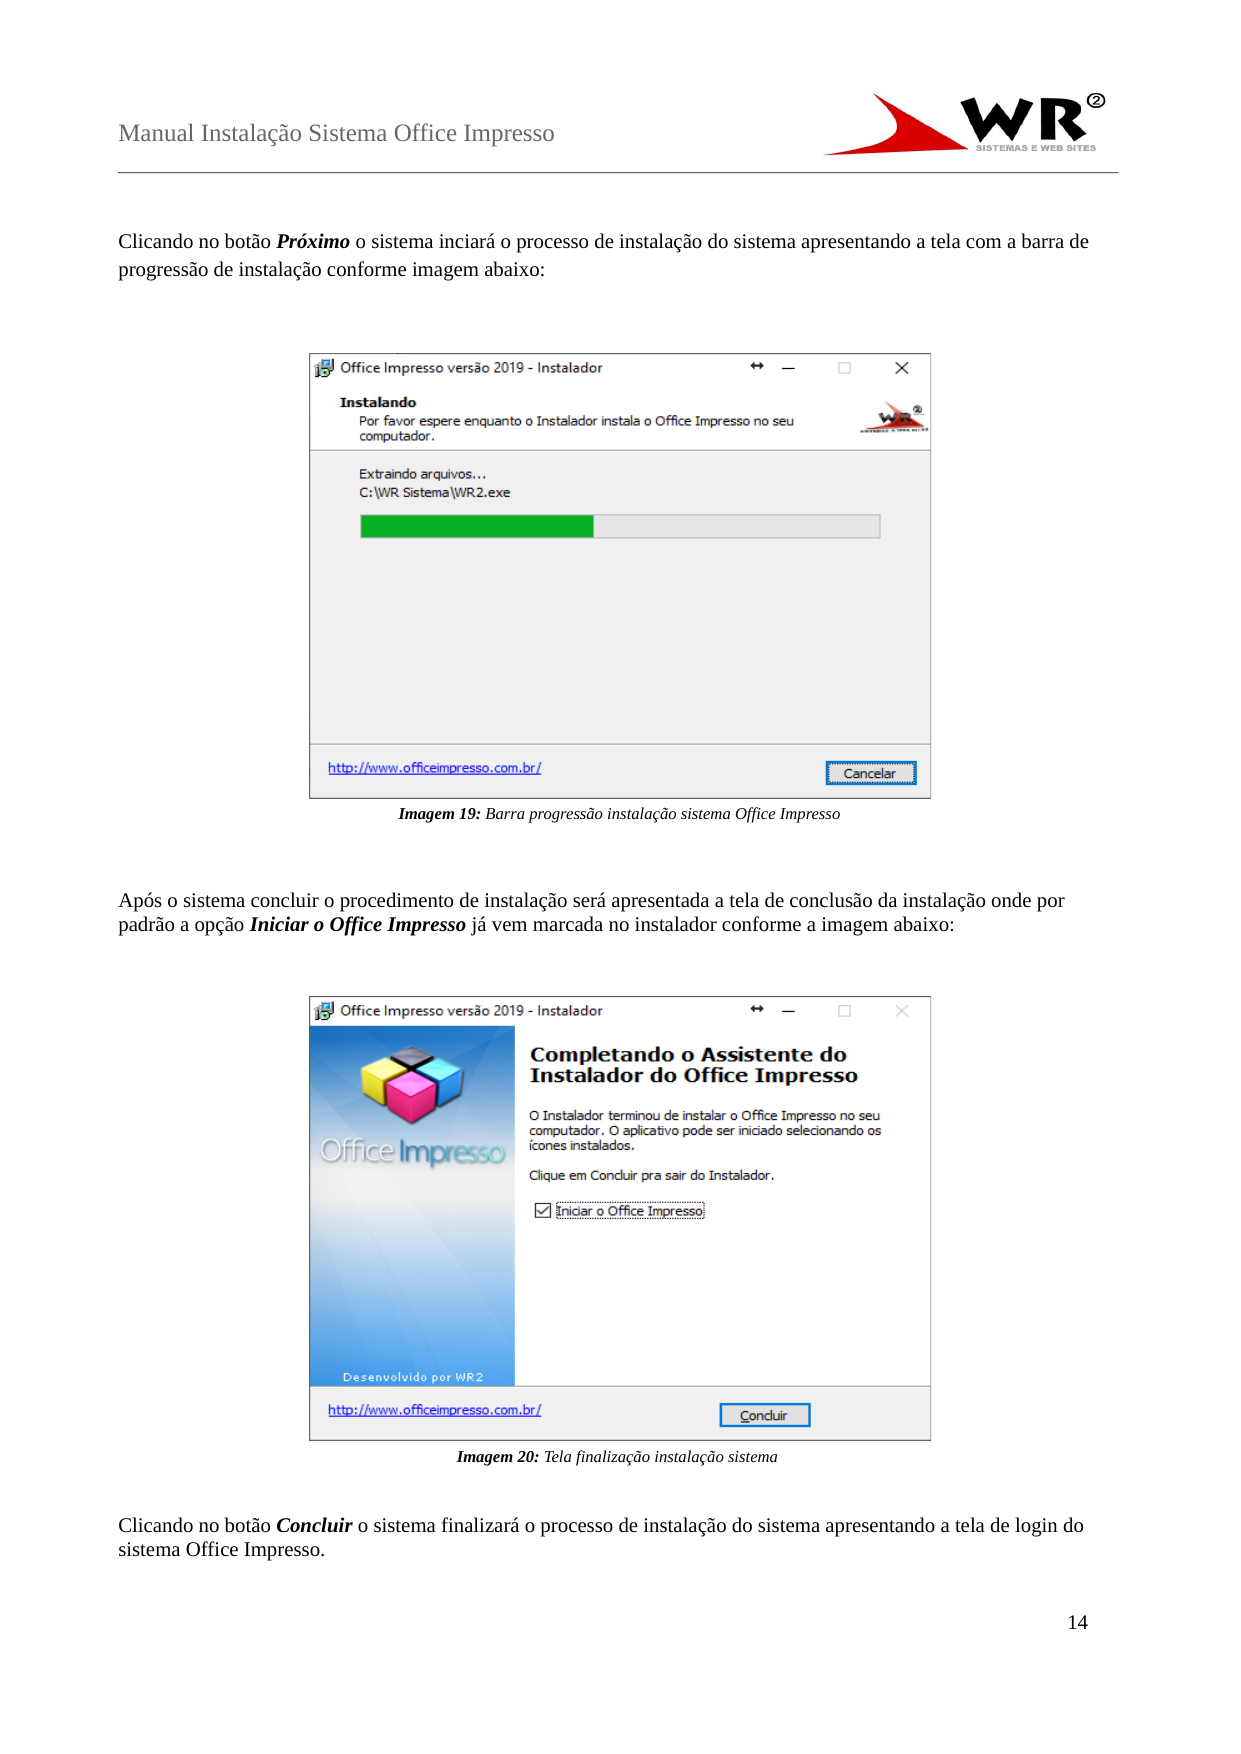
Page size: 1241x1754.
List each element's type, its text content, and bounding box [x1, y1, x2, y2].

text Imagem 19: Barra progressão instalação sistema Office Impresso [309, 799, 931, 823]
picture [786, 52, 1116, 167]
text Após o sistema concluir o procedimento de instalação será apresentada a tela de conclusão da instalação onde por padrão a opção Iniciar o Office Impresso já vem marcada no instalador conforme a imagem abaixo: [118, 888, 1122, 936]
text Imagem 20: Tela finalização instalação sistema [309, 1441, 931, 1466]
text Clicando no botão Próximo o sistema inciará o processo de instalação do sistema apresentando a tela com a barra de progressão de instalação conforme imagem abaixo: [118, 229, 1122, 281]
picture [309, 996, 932, 1441]
text Clicando no botão Concluir o sistema finalizará o processo de instalação do sistema apresentando a tela de login do sistema Office Impresso. [118, 1513, 1122, 1561]
picture [309, 353, 932, 799]
